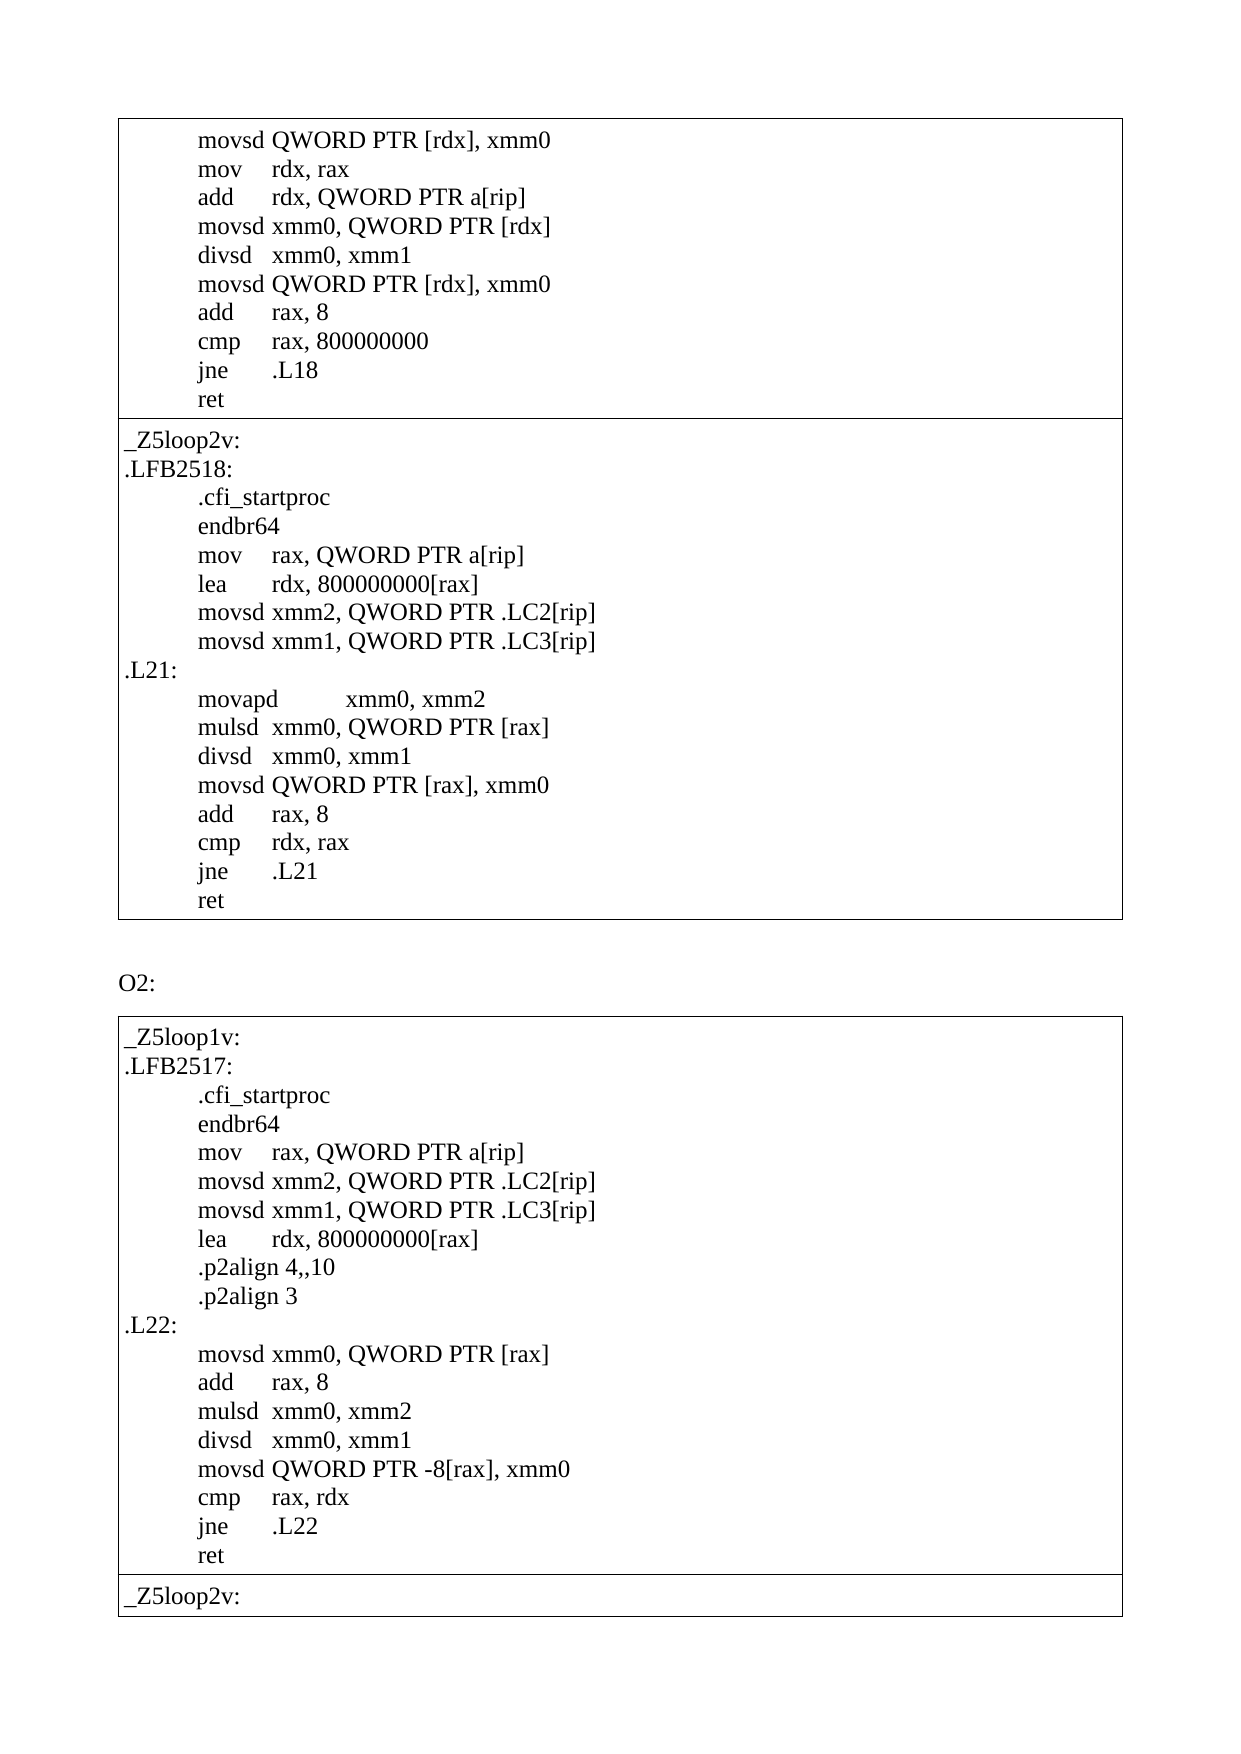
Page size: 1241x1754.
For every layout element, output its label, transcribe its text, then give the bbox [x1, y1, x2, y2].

text O2: [118, 968, 1122, 997]
table_cell _Z5loop2v: [119, 1575, 1122, 1616]
table_header movsd QWORD PTR [rdx], xmm0 mov rdx, rax add rdx, QWORD PTR a[rip] movsd xmm0, QWORD PTR [rdx] divsd xmm0, xmm1 movsd QWORD PTR [rdx], xmm0 add rax, 8 cmp rax, 800000000 jne .L18 ret [119, 119, 1122, 418]
table_header _Z5loop1v: .LFB2517: .cfi_startproc endbr64 mov rax, QWORD PTR a[rip] movsd xmm2, QWORD PTR .LC2[rip] movsd xmm1, QWORD PTR .LC3[rip] lea rdx, 800000000[rax] .p2align 4,,10 .p2align 3 .L22: movsd xmm0, QWORD PTR [rax] add rax, 8 mulsd xmm0, xmm2 divsd xmm0, xmm1 movsd QWORD PTR -8[rax], xmm0 cmp rax, rdx jne .L22 ret [119, 1017, 1122, 1574]
table_cell _Z5loop2v: .LFB2518: .cfi_startproc endbr64 mov rax, QWORD PTR a[rip] lea rdx, 800000000[rax] movsd xmm2, QWORD PTR .LC2[rip] movsd xmm1, QWORD PTR .LC3[rip] .L21: movapd xmm0, xmm2 mulsd xmm0, QWORD PTR [rax] divsd xmm0, xmm1 movsd QWORD PTR [rax], xmm0 add rax, 8 cmp rdx, rax jne .L21 ret [119, 419, 1122, 919]
